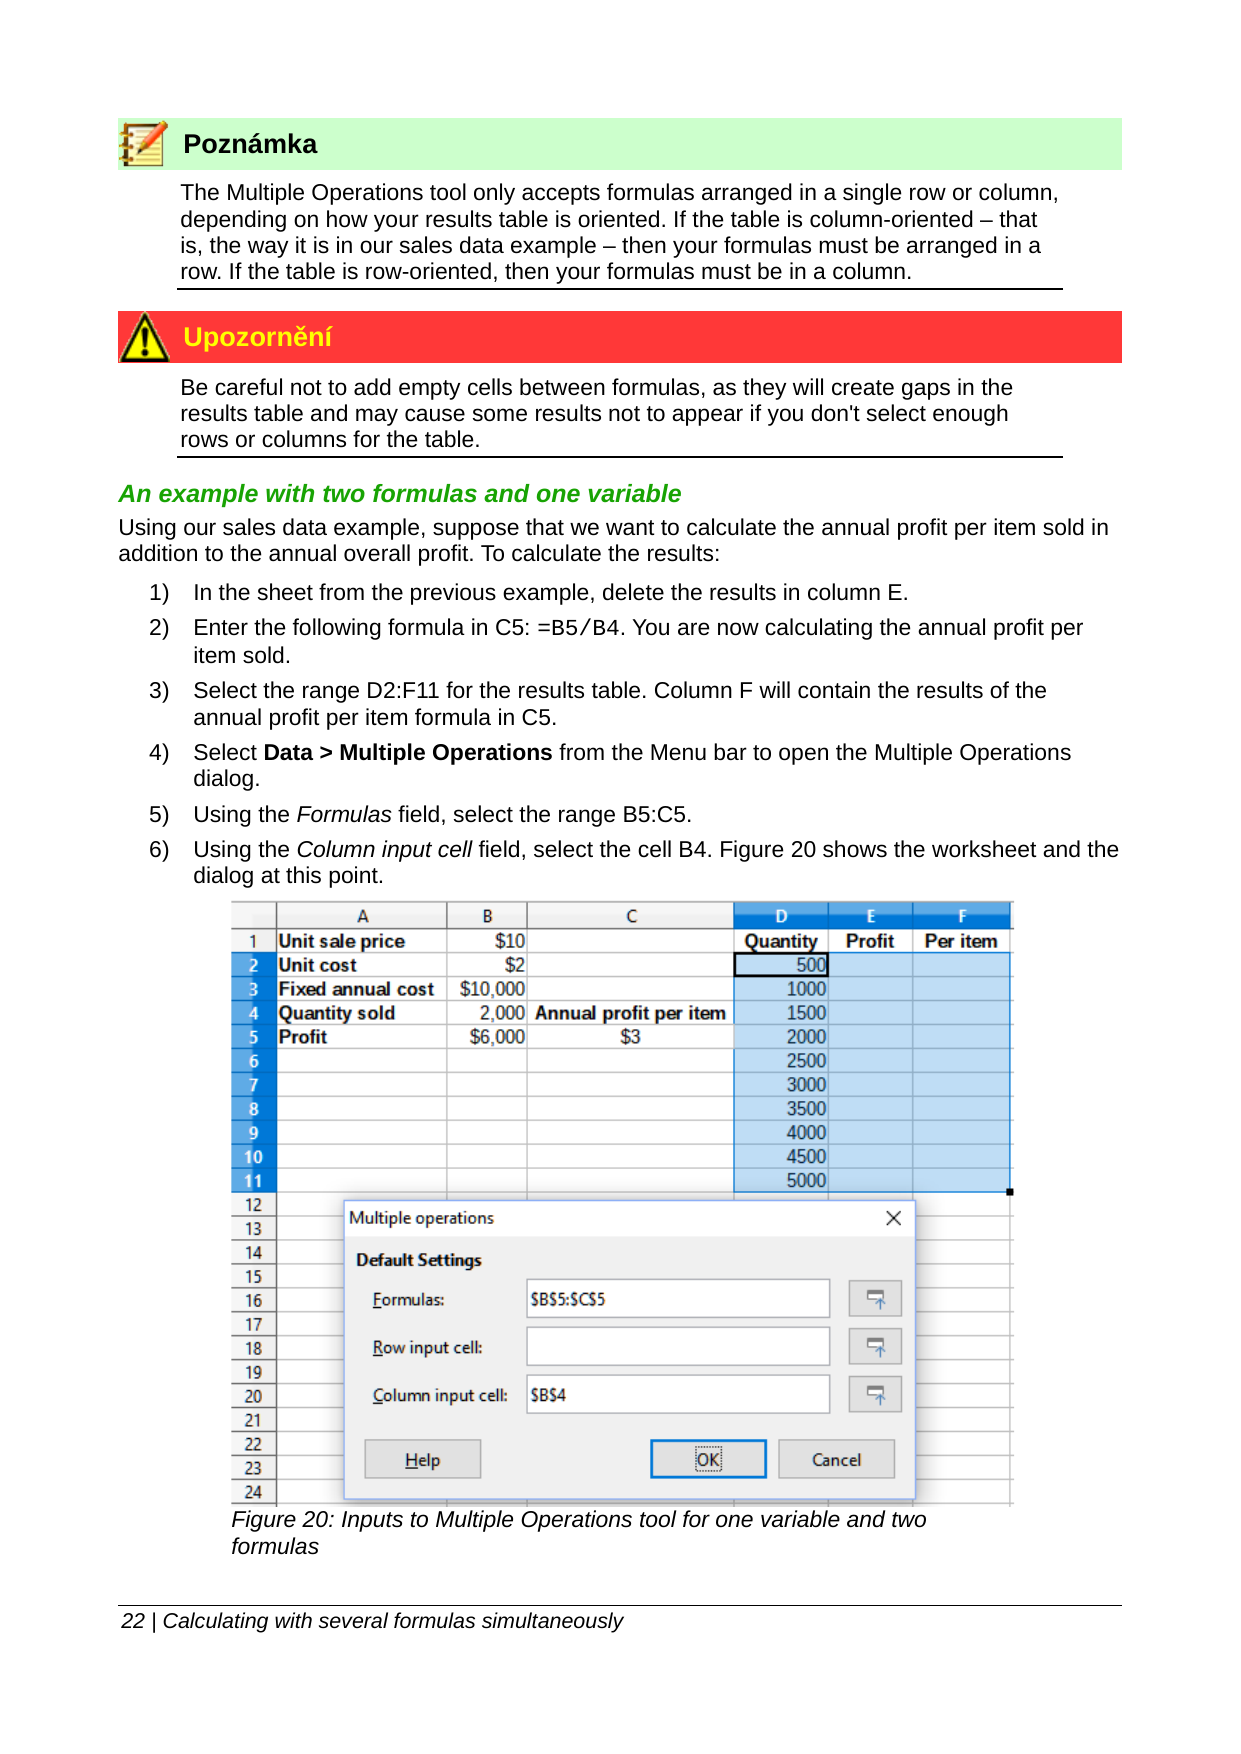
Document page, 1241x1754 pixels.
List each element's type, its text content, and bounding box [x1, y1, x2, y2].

picture [119, 119, 170, 170]
subtitle Upozornění [118, 311, 1122, 363]
list Using the Formulas field, select the range B5:C5. [169, 801, 1122, 827]
list Select Data > Multiple Operations from the Menu bar to open the Multiple Operations dialog. [169, 739, 1122, 792]
list In the sheet from the previous example, delete the results in column E. [169, 579, 1122, 605]
picture [231, 900, 1015, 1507]
picture [119, 311, 170, 362]
text The Multiple Operations tool only accepts formulas arranged in a single row or column, depending on how your results table is oriented. If the table is column-oriented – that is, the way it is in our sales data example – then your formulas must be arranged in a row. If the table is row-oriented, then your formulas must be in a column. [177, 176, 1063, 288]
list Using the Column input cell field, select the cell B4. Figure 20 shows the worksheet and the dialog at this point. [169, 836, 1122, 888]
list Select the range D2:F11 for the results table. Column F will contain the results of the annual profit per item formula in C5. [169, 677, 1122, 730]
text Be careful not to add empty cells between formulas, as they will create gaps in the results table and may cause some results not to appear if you don't select enough rows or columns for the table. [177, 371, 1063, 456]
subtitle An example with two formulas and one variable [118, 479, 1122, 507]
subtitle Poznámka [118, 118, 1122, 170]
text Figure 20: Inputs to Multiple Operations tool for one variable and two formulas [231, 1507, 1009, 1559]
text Using our sales data example, suppose that we want to calculate the annual profit per item sold in addition to the annual overall profit. To calculate the results: [118, 513, 1122, 566]
list Enter the following formula in C5: =B5/B4. You are now calculating the annual profit per item sold. [169, 614, 1122, 668]
